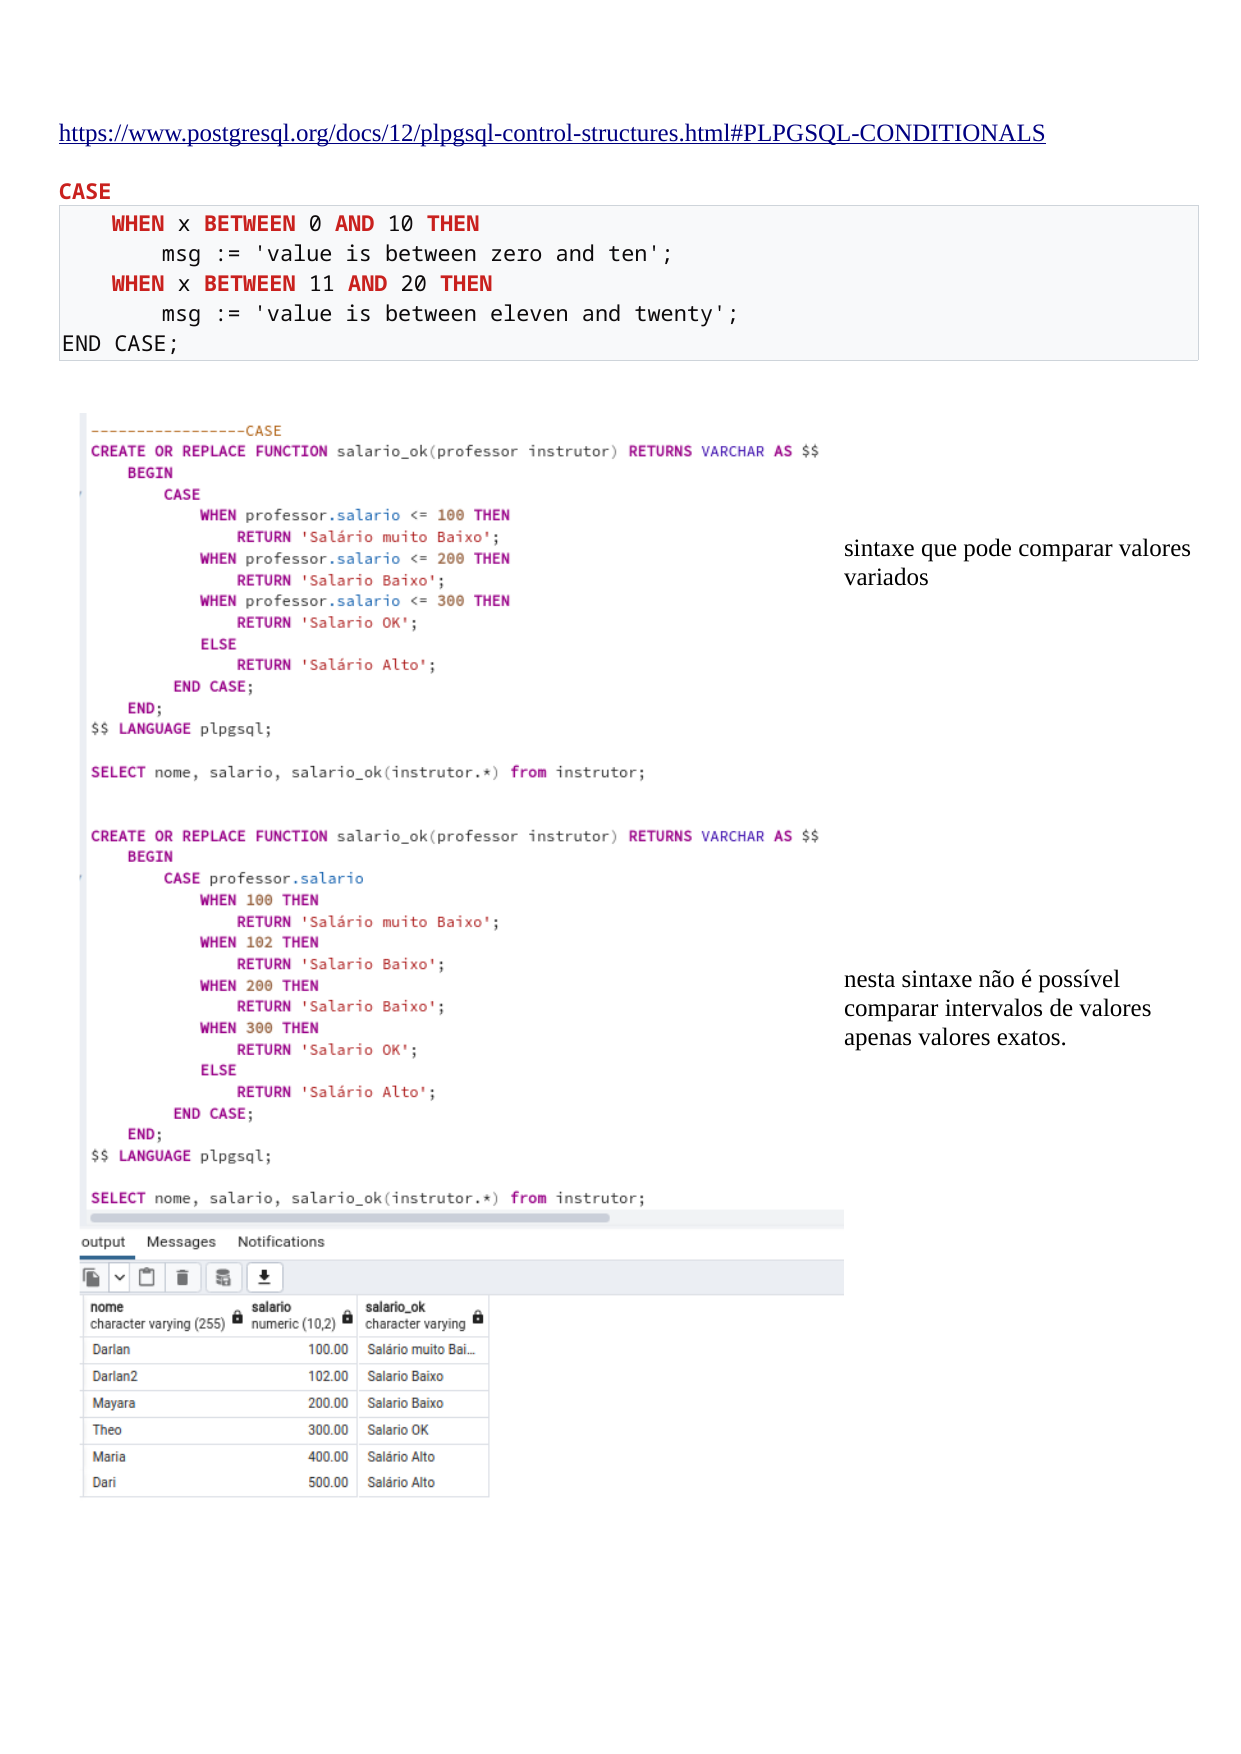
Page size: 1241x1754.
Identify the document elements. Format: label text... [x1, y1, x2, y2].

text msg := 'value is between eleven and twenty'; [60, 295, 1198, 324]
text [59, 533, 79, 590]
text CASE [59, 176, 1198, 205]
text WHEN x BETWEEN 11 AND 20 THEN [60, 265, 1198, 295]
text [59, 964, 79, 1050]
text nesta sintaxe não é possível comparar intervalos de valores apenas valores exatos. [844, 964, 1198, 1050]
text END CASE; [60, 324, 1198, 360]
text https://www.postgresql.org/docs/12/plpgsql-control-structures.html#PLPGSQL-CONDITIONALS [59, 118, 1198, 147]
text WHEN x BETWEEN 0 AND 10 THEN [60, 206, 1198, 235]
text msg := 'value is between zero and ten'; [60, 235, 1198, 265]
text sintaxe que pode comparar valores variados [844, 533, 1198, 590]
picture [79, 413, 844, 1518]
